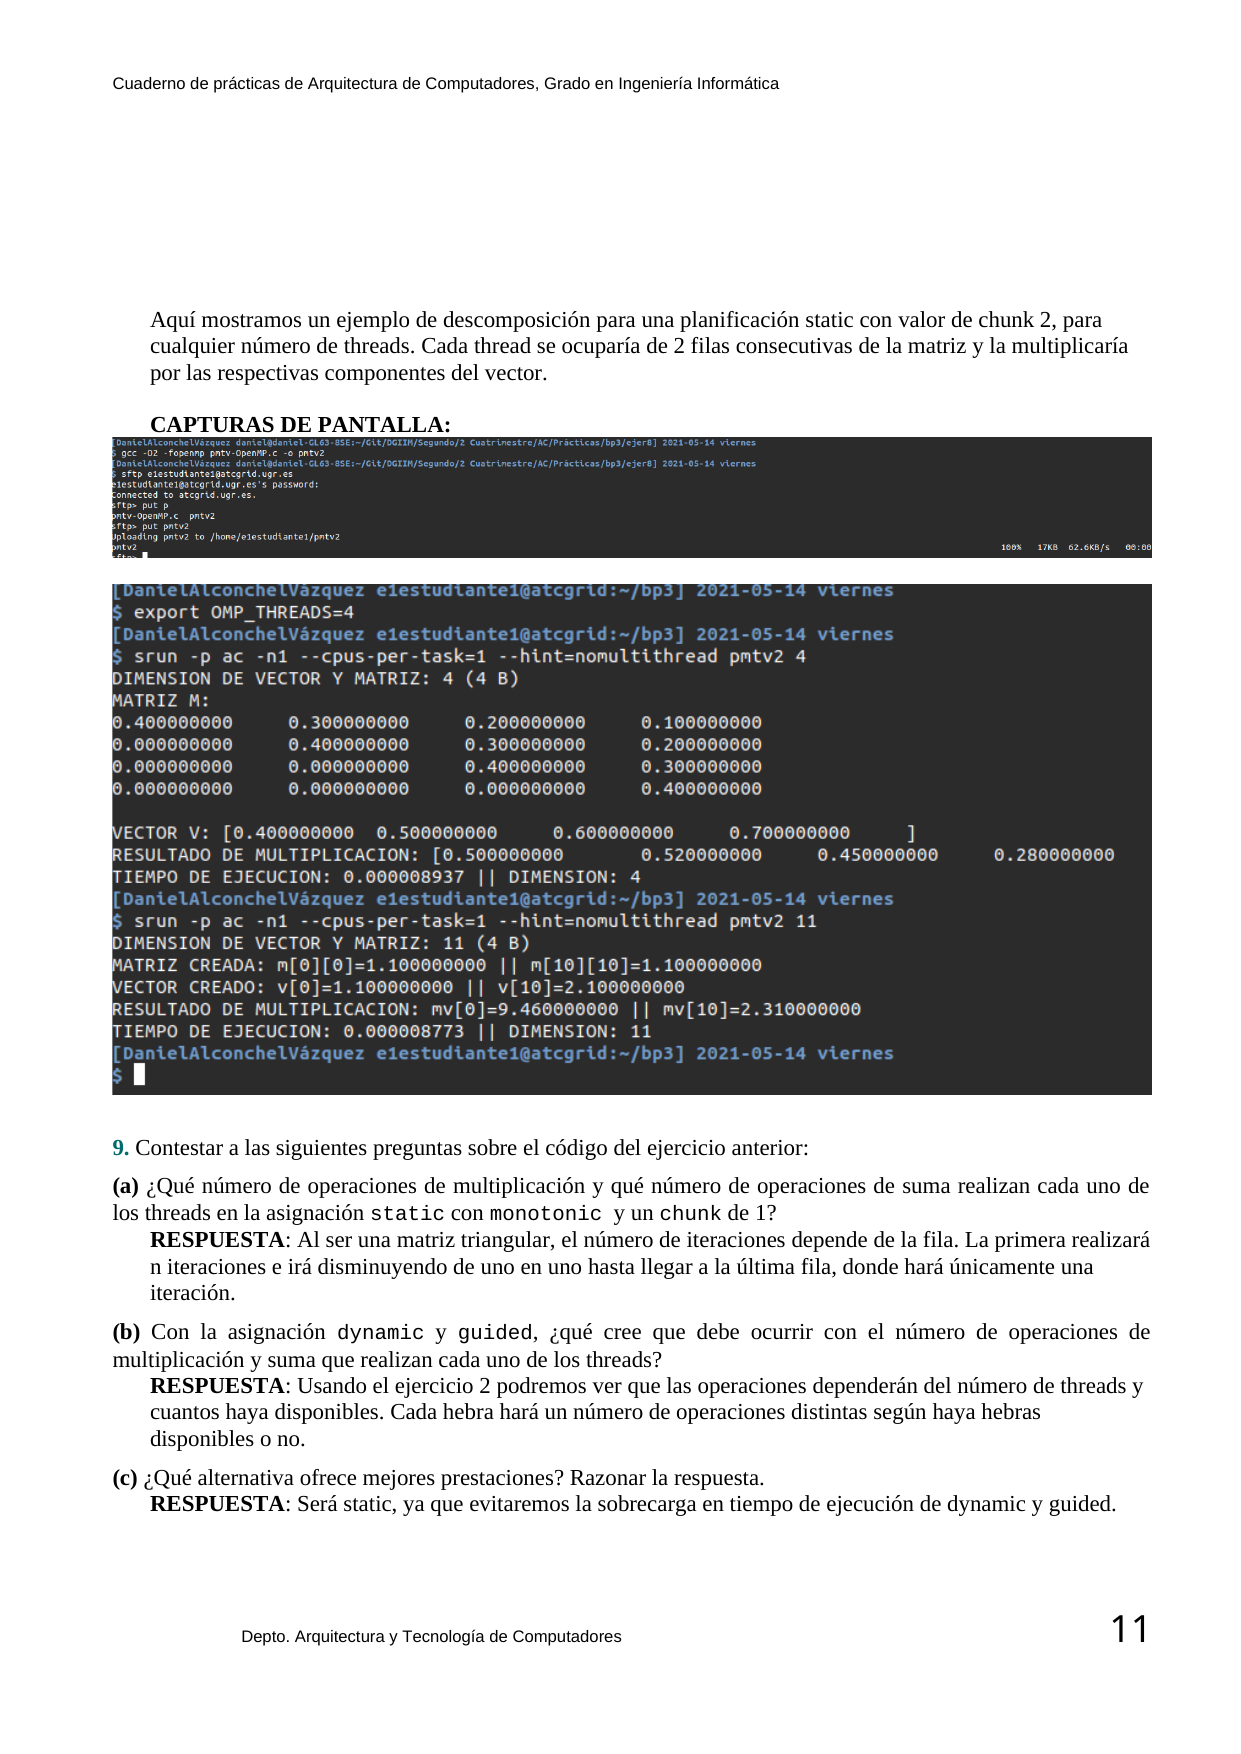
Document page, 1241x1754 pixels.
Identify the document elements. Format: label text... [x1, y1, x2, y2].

list 9. Contestar a las siguientes preguntas sobre el código del ejercicio anterior: [112, 1134, 1152, 1160]
list (a) ¿Qué número de operaciones de multiplicación y qué número de operaciones de suma realizan cada uno de los threads en la asignación static con monotonic y un chunk de 1? [112, 1172, 1152, 1226]
text Aquí mostramos un ejemplo de descomposición para una planificación static con valor de chunk 2, para cualquier número de threads. Cada thread se ocuparía de 2 filas consecutivas de la matriz y la multiplicaría por las respectivas componentes del vector. [150, 306, 1152, 385]
text RESPUESTA: Al ser una matriz triangular, el número de iteraciones depende de la fila. La primera realizará n iteraciones e irá disminuyendo de uno en uno hasta llegar a la última fila, donde hará únicamente una iteración. [150, 1226, 1152, 1306]
text RESPUESTA: Será static, ya que evitaremos la sobrecarga en tiempo de ejecución de dynamic y guided. [150, 1490, 1152, 1516]
text cuantos haya disponibles. Cada hebra hará un número de operaciones distintas según haya hebras disponibles o no. [150, 1398, 1152, 1451]
text CAPTURAS DE PANTALLA: [150, 411, 1152, 437]
list (c) ¿Qué alternativa ofrece mejores prestaciones? Razonar la respuesta. [112, 1463, 1152, 1490]
list (b) Con la asignación dynamic y guided, ¿qué cree que debe ocurrir con el número de operaciones de multiplicación y suma que realizan cada uno de los threads? [112, 1318, 1152, 1372]
picture [112, 584, 1152, 1095]
picture [112, 437, 1152, 558]
text RESPUESTA: Usando el ejercicio 2 podremos ver que las operaciones dependerán del número de threads y [150, 1372, 1152, 1398]
